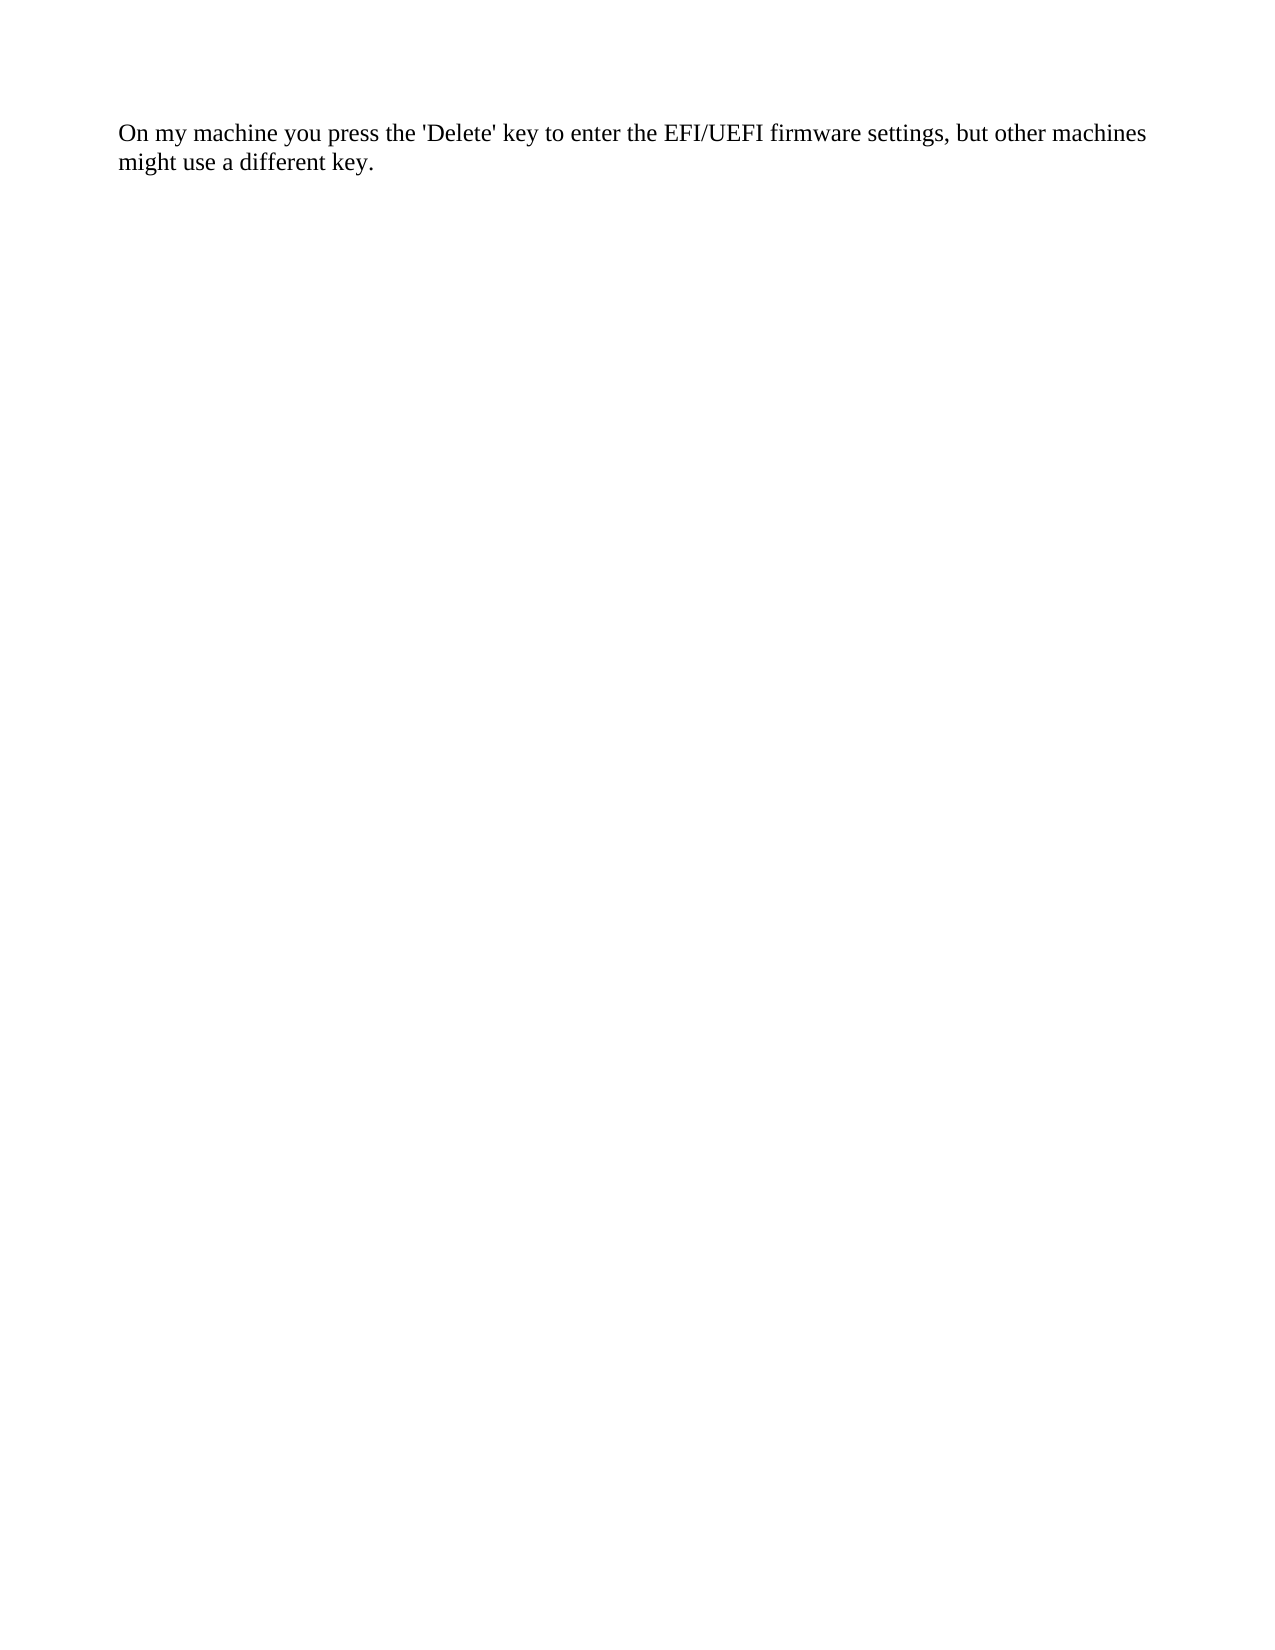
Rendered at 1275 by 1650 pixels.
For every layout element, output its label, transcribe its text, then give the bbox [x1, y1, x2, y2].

text On my machine you press the 'Delete' key to enter the EFI/UEFI firmware settings, but other machines might use a different key. [118, 118, 1157, 176]
